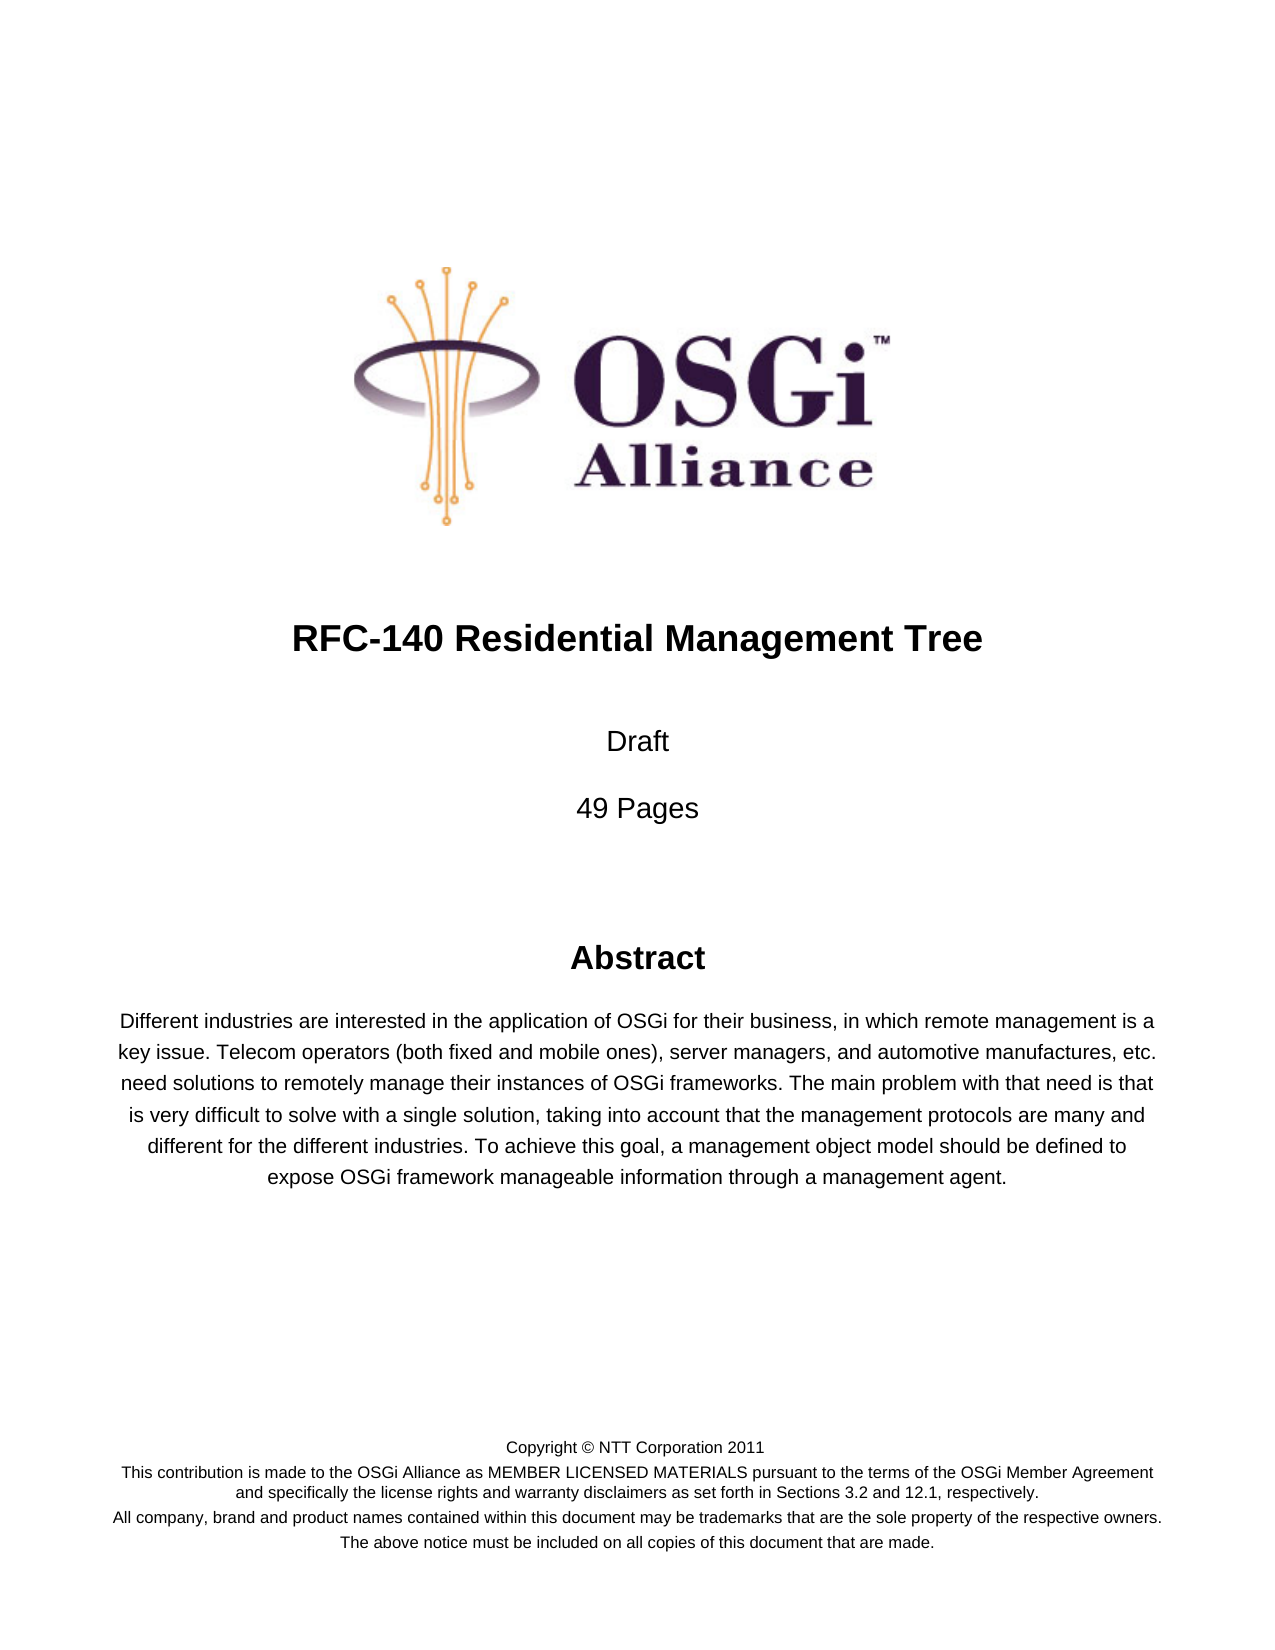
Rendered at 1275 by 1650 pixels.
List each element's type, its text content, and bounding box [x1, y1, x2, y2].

picture [353, 267, 891, 526]
title RFC-140 Residential Management Tree [112, 616, 1162, 659]
text Different industries are interested in the application of OSGi for their business, in which remote management is a key issue. Telecom operators (both fixed and mobile ones), server managers, and automotive manufactures, etc. need solutions to remotely manage their instances of OSGi frameworks. The main problem with that need is that is very difficult to solve with a single solution, taking into account that the management protocols are many and different for the different industries. To achieve this goal, a management object model should be defined to expose OSGi framework manageable information through a management agent. [112, 1001, 1162, 1189]
title Draft 48 Pages [112, 724, 1162, 824]
text Abstract [112, 938, 1162, 976]
